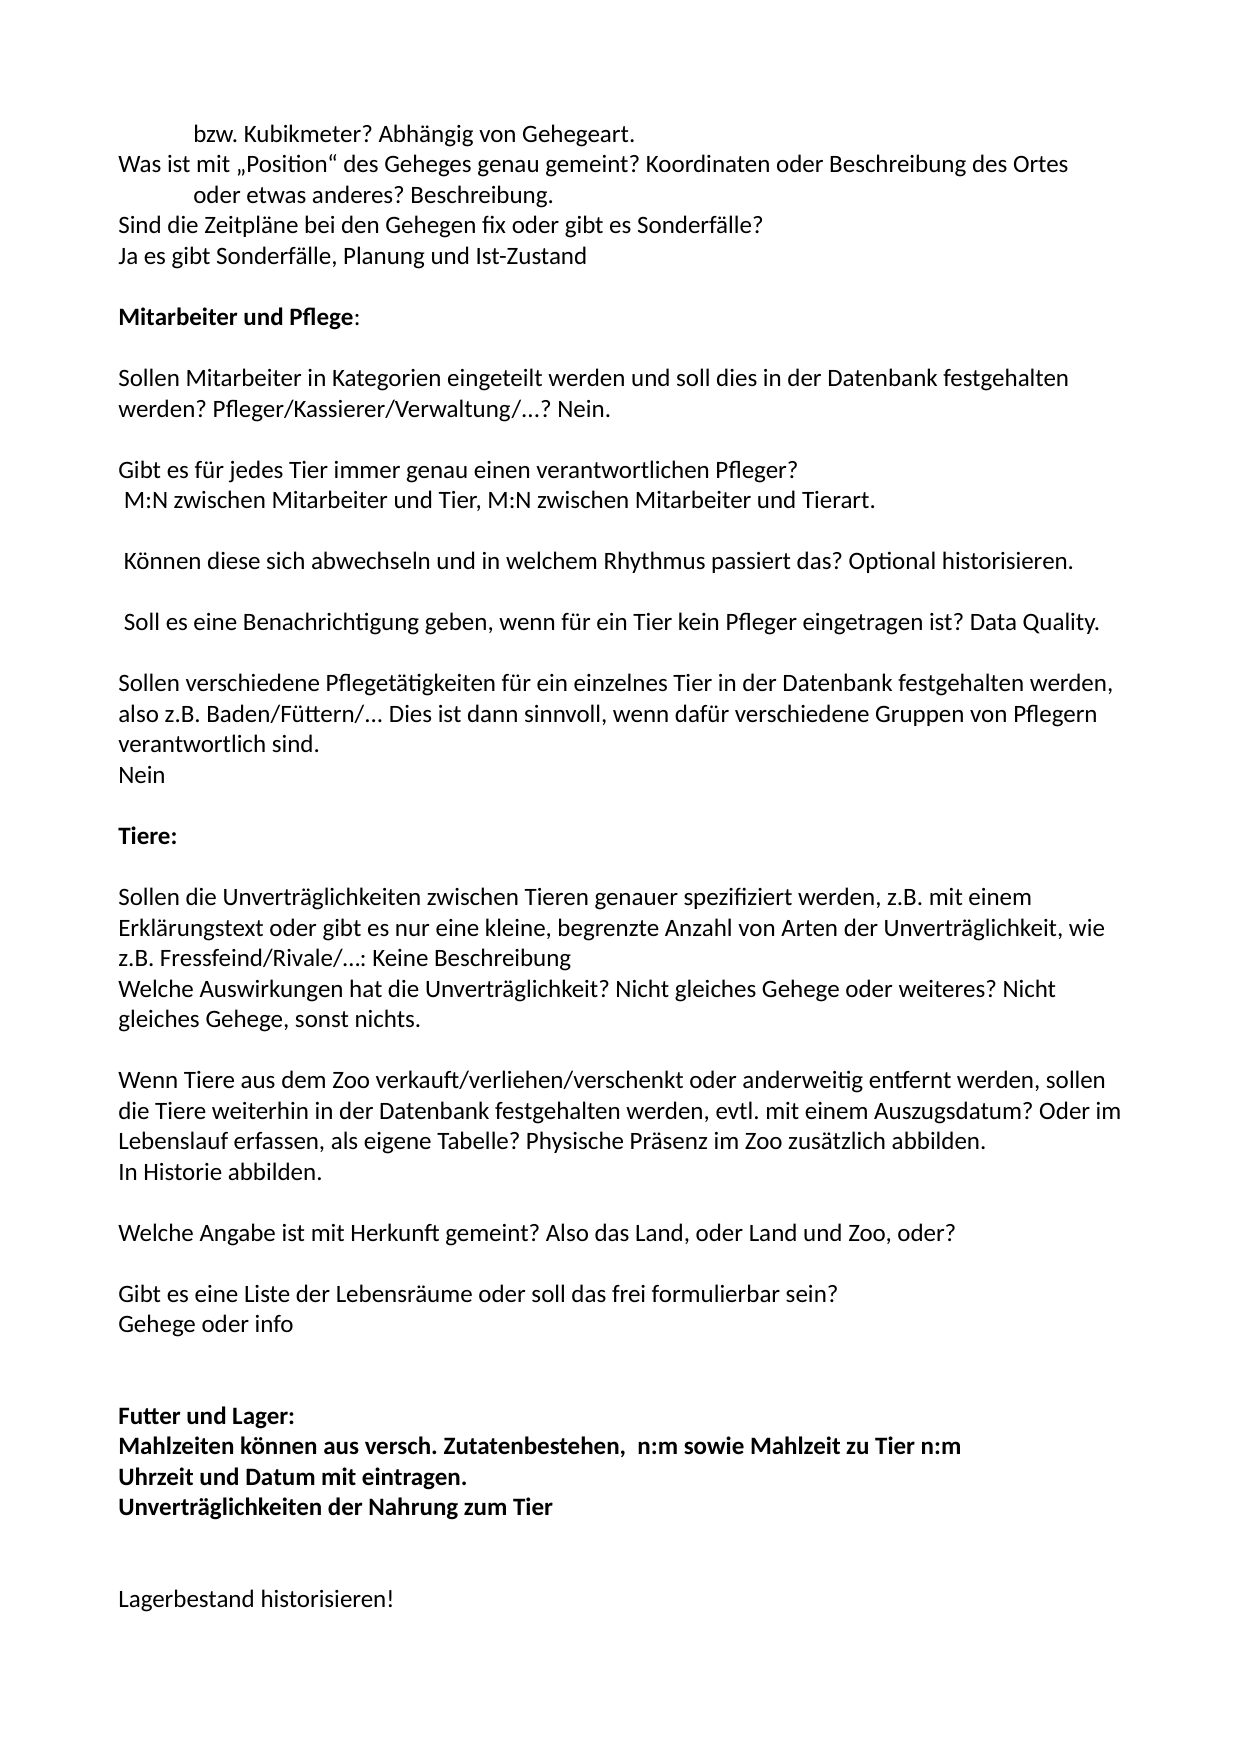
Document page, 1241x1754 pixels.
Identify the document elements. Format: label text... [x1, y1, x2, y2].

text Was ist mit „Position“ des Geheges genau gemeint? Koordinaten oder Beschreibung des Ortes oder etwas anderes? Beschreibung. [118, 149, 1122, 210]
text Nein [118, 759, 1122, 789]
text Tiere: [118, 820, 1122, 851]
text Futter und Lager: [118, 1400, 1122, 1431]
text Wenn Tiere aus dem Zoo verkauft/verliehen/verschenkt oder anderweitig entfernt werden, sollen die Tiere weiterhin in der Datenbank festgehalten werden, evtl. mit einem Auszugsdatum? Oder im Lebenslauf erfassen, als eigene Tabelle? Physische Präsenz im Zoo zusätzlich abbilden. [118, 1064, 1122, 1156]
text Gibt es eine Liste der Lebensräume oder soll das frei formulierbar sein? [118, 1278, 1122, 1308]
text Sind die Zeitpläne bei den Gehegen fix oder gibt es Sonderfälle? [118, 210, 1122, 240]
text Soll es eine Benachrichtigung geben, wenn für ein Tier kein Pfleger eingetragen ist? Data Quality. [118, 606, 1122, 637]
text Sollen Mitarbeiter in Kategorien eingeteilt werden und soll dies in der Datenbank festgehalten werden? Pfleger/Kassierer/Verwaltung/...? Nein. [118, 362, 1122, 423]
text Welche Auswirkungen hat die Unverträglichkeit? Nicht gleiches Gehege oder weiteres? Nicht gleiches Gehege, sonst nichts. [118, 973, 1122, 1034]
text bzw. Kubikmeter? Abhängig von Gehegeart. [118, 118, 1122, 149]
text Mahlzeiten können aus versch. Zutatenbestehen, n:m sowie Mahlzeit zu Tier n:m [118, 1431, 1122, 1461]
text M:N zwischen Mitarbeiter und Tier, M:N zwischen Mitarbeiter und Tierart. [118, 484, 1122, 515]
text Uhrzeit und Datum mit eintragen. [118, 1461, 1122, 1492]
text Können diese sich abwechseln und in welchem Rhythmus passiert das? Optional historisieren. [118, 545, 1122, 576]
text In Historie abbilden. [118, 1156, 1122, 1186]
text Unverträglichkeiten der Nahrung zum Tier [118, 1492, 1122, 1522]
text Sollen verschiedene Pflegetätigkeiten für ein einzelnes Tier in der Datenbank festgehalten werden, also z.B. Baden/Füttern/... Dies ist dann sinnvoll, wenn dafür verschiedene Gruppen von Pflegern verantwortlich sind. [118, 667, 1122, 759]
text Gibt es für jedes Tier immer genau einen verantwortlichen Pfleger? [118, 454, 1122, 484]
text Mitarbeiter und Pflege: [118, 301, 1122, 332]
text Ja es gibt Sonderfälle, Planung und Ist-Zustand [118, 240, 1122, 271]
text Gehege oder info [118, 1308, 1122, 1339]
text Lagerbestand historisieren! [118, 1583, 1122, 1614]
text Sollen die Unverträglichkeiten zwischen Tieren genauer spezifiziert werden, z.B. mit einem Erklärungstext oder gibt es nur eine kleine, begrenzte Anzahl von Arten der Unverträglichkeit, wie z.B. Fressfeind/Rivale/…: Keine Beschreibung [118, 881, 1122, 973]
text Welche Angabe ist mit Herkunft gemeint? Also das Land, oder Land und Zoo, oder? [118, 1217, 1122, 1247]
